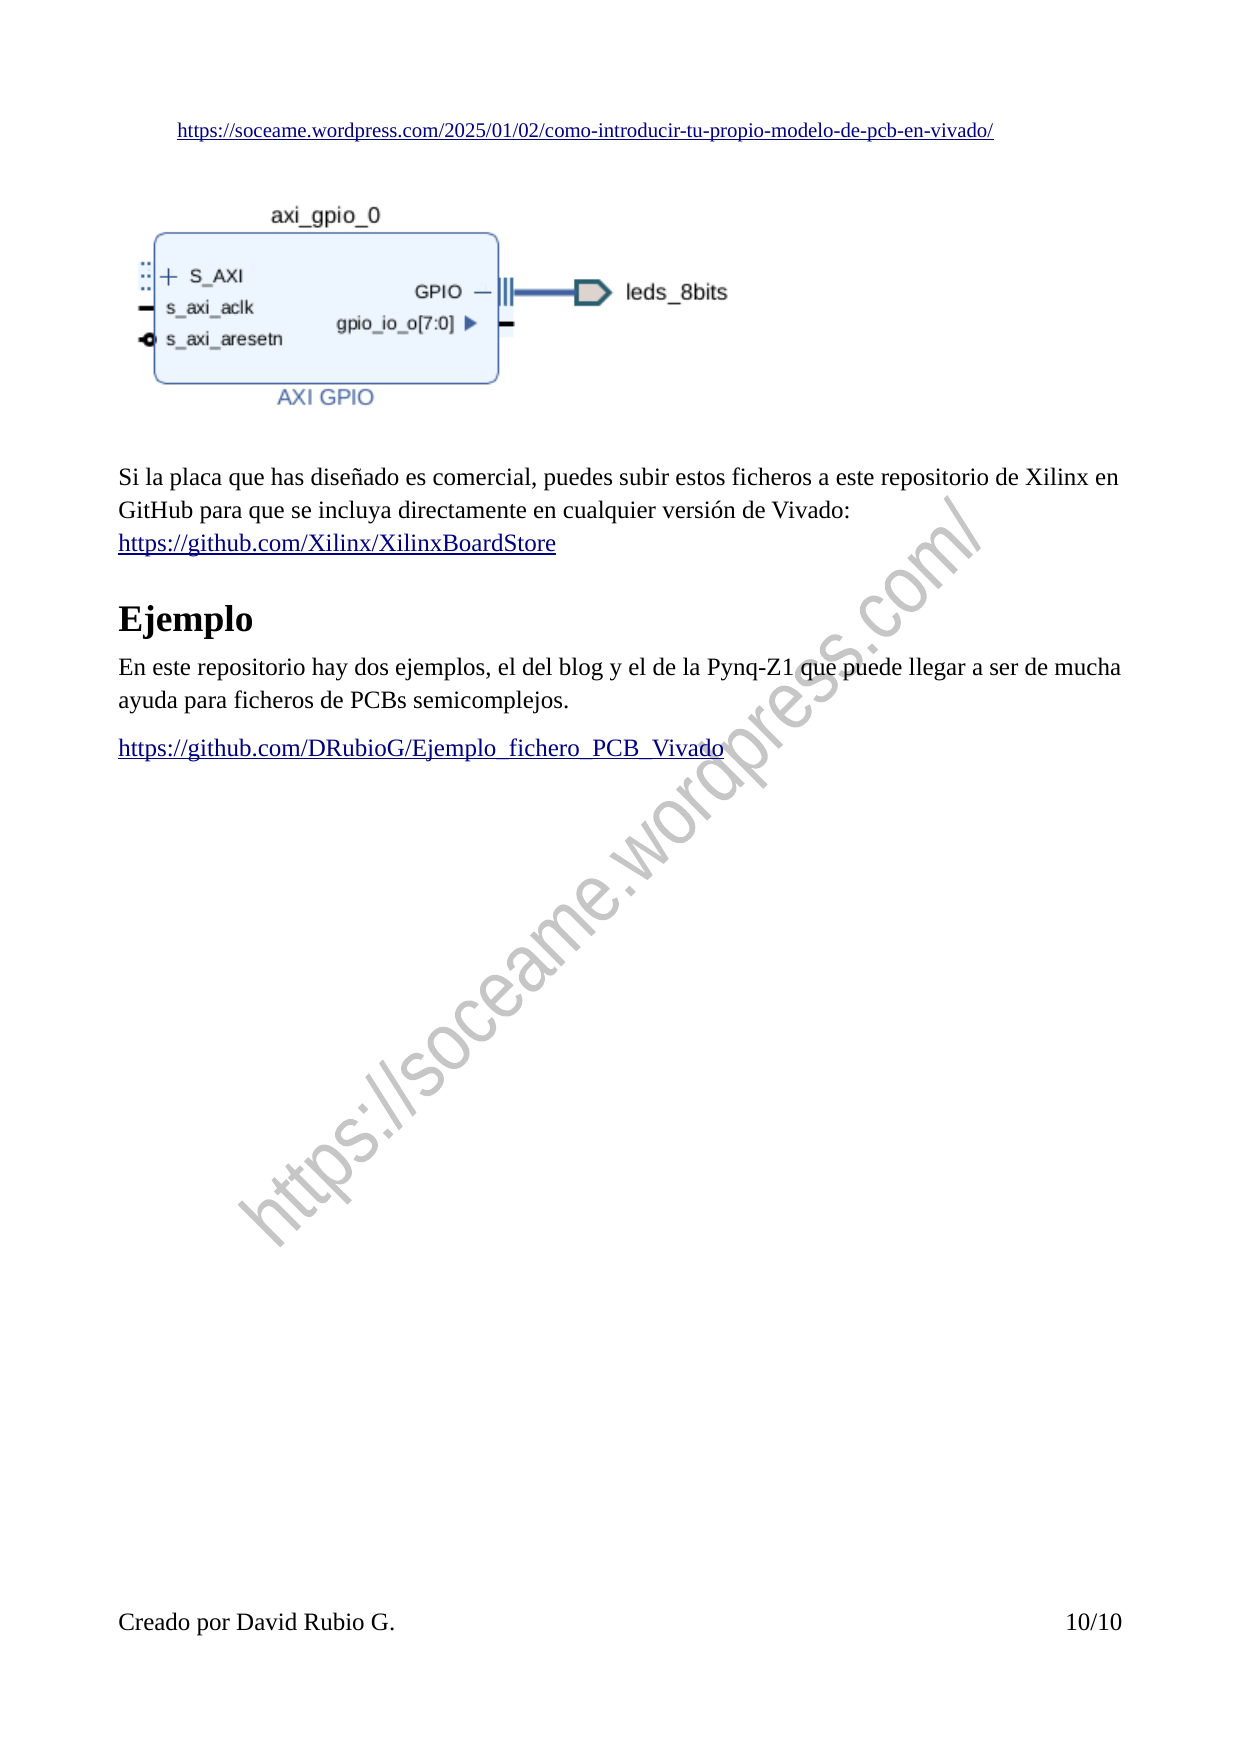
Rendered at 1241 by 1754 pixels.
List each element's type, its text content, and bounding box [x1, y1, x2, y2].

picture [118, 177, 748, 438]
text Si la placa que has diseñado es comercial, puedes subir estos ficheros a este repositorio de Xilinx en GitHub para que se incluya directamente en cualquier versión de Vivado: https://github.com/Xilinx/XilinxBoardStore [118, 462, 1122, 557]
text En este repositorio hay dos ejemplos, el del blog y el de la Pynq-Z1 que puede llegar a ser de mucha ayuda para ficheros de PCBs semicomplejos. [118, 652, 1122, 714]
text https://github.com/DRubioG/Ejemplo_fichero_PCB_Vivado [753, 733, 1122, 762]
text https://github.com/DRubioG/Ejemplo_fichero_PCB_Vivado [118, 733, 730, 758]
subtitle Ejemplo [118, 597, 1122, 640]
